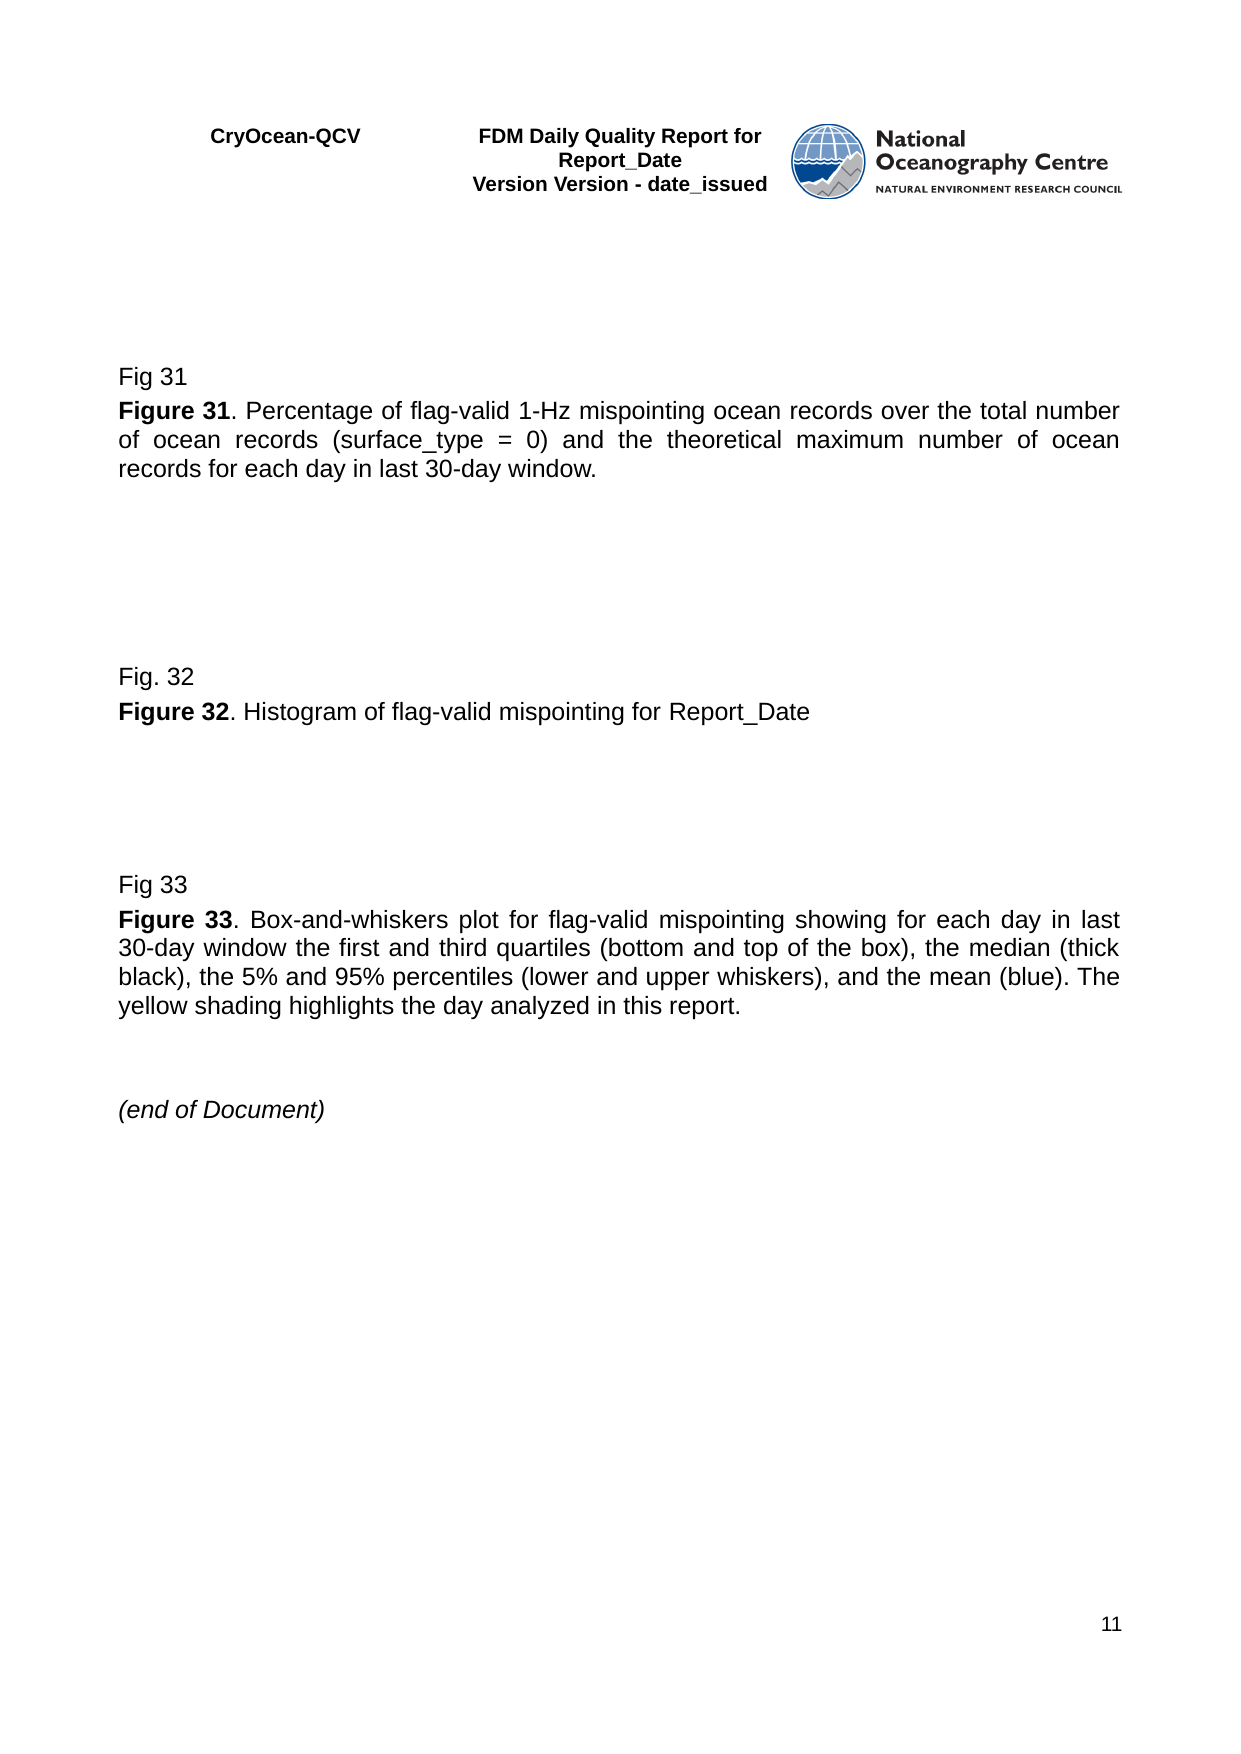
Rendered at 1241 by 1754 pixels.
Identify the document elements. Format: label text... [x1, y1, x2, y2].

text (end of Document) [118, 1095, 1122, 1124]
text Figure 33. Box-and-whiskers plot for flag-valid mispointing showing for each day in last 30-day window the first and third quartiles (bottom and top of the box), the median (thick black), the 5% and 95% percentiles (lower and upper whiskers), and the mean (blue). The yellow shading highlights the day analyzed in this report. [118, 905, 1122, 1020]
text Figure 32. Histogram of flag-valid mispointing for Report_Date [118, 697, 1122, 725]
text Fig 33 [118, 870, 1122, 899]
text Figure 31. Percentage of flag-valid 1-Hz mispointing ocean records over the total number of ocean records (surface_type = 0) and the theoretical maximum number of ocean records for each day in last 30-day window. [118, 396, 1122, 482]
text Fig 31 [118, 362, 1122, 390]
text Fig. 32 [118, 662, 1122, 691]
